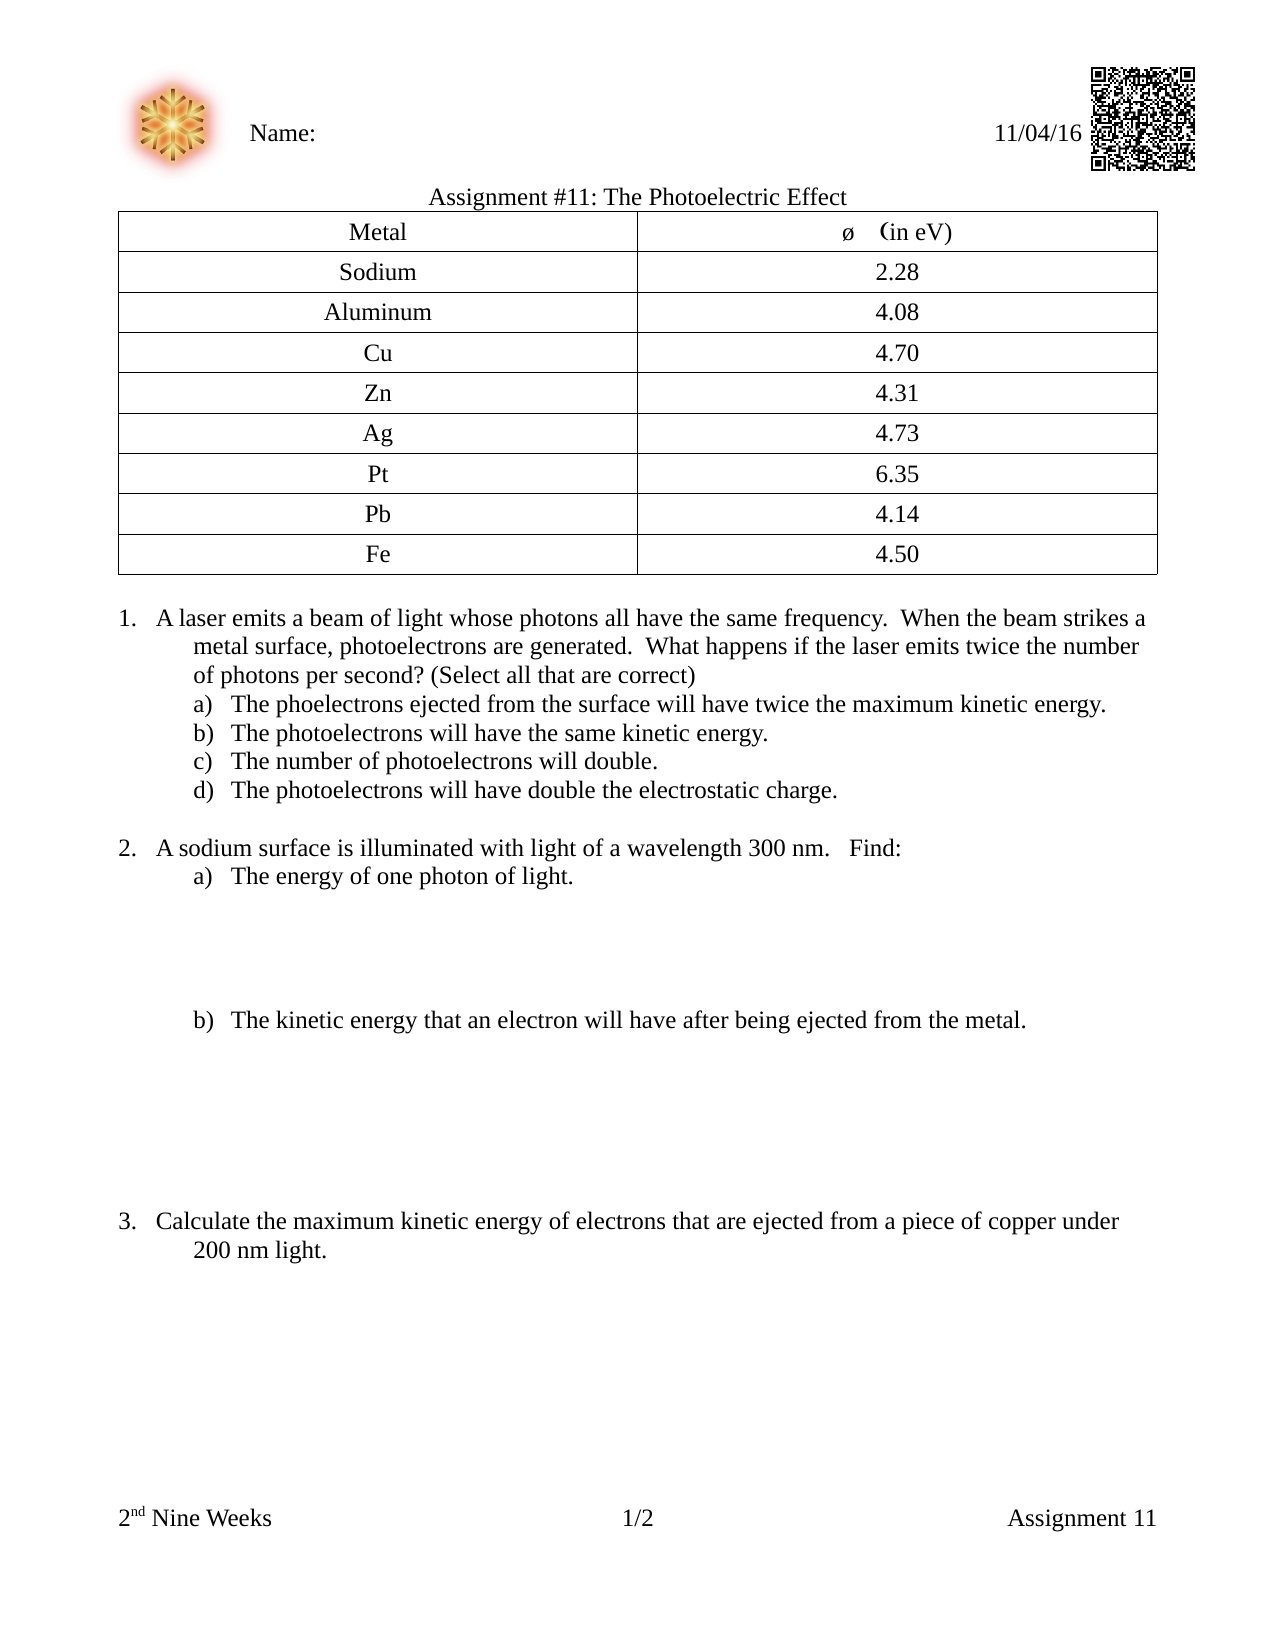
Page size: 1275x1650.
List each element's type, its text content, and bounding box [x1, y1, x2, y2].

table_cell 4.08 [638, 293, 1157, 332]
list The energy of one photon of light. [193, 861, 1157, 890]
list A laser emits a beam of light whose photons all have the same frequency. When the beam strikes a metal surface, photoelectrons are generated. What happens if the laser emits twice the number of photons per second? (Select all that are correct) [118, 603, 1157, 689]
table_cell Cu [119, 333, 637, 372]
list The photoelectrons will have the same kinetic energy. [193, 718, 1157, 746]
list The kinetic energy that an electron will have after being ejected from the metal. [193, 1005, 1157, 1034]
table_cell 4.73 [638, 414, 1157, 453]
table_cell 2.28 [638, 252, 1157, 292]
table_cell 4.31 [638, 373, 1157, 412]
list A sodium surface is illuminated with light of a wavelength 300 nm. Find: [118, 833, 1157, 861]
table_header ø (in eV) [638, 212, 1157, 251]
table_header Metal [119, 212, 637, 251]
picture [1082, 58, 1203, 179]
table_cell Pb [119, 494, 637, 533]
table_cell Ag [119, 414, 637, 453]
table_cell 4.70 [638, 333, 1157, 372]
table_cell 4.50 [638, 535, 1157, 574]
table_cell Pt [119, 454, 637, 493]
list The phoelectrons ejected from the surface will have twice the maximum kinetic energy. [193, 689, 1157, 718]
table_cell Sodium [119, 252, 637, 292]
list The number of photoelectrons will double. [193, 746, 1157, 775]
table_cell Zn [119, 373, 637, 412]
table_cell 6.35 [638, 454, 1157, 493]
list The photoelectrons will have double the electrostatic charge. [193, 775, 1157, 804]
table_cell Fe [119, 535, 637, 574]
table_cell Aluminum [119, 293, 637, 332]
text Assignment #11: The Photoelectric Effect [118, 176, 1157, 211]
picture [116, 66, 229, 183]
list Calculate the maximum kinetic energy of electrons that are ejected from a piece of copper under 200 nm light. [118, 1206, 1157, 1264]
table_cell 4.14 [638, 494, 1157, 533]
